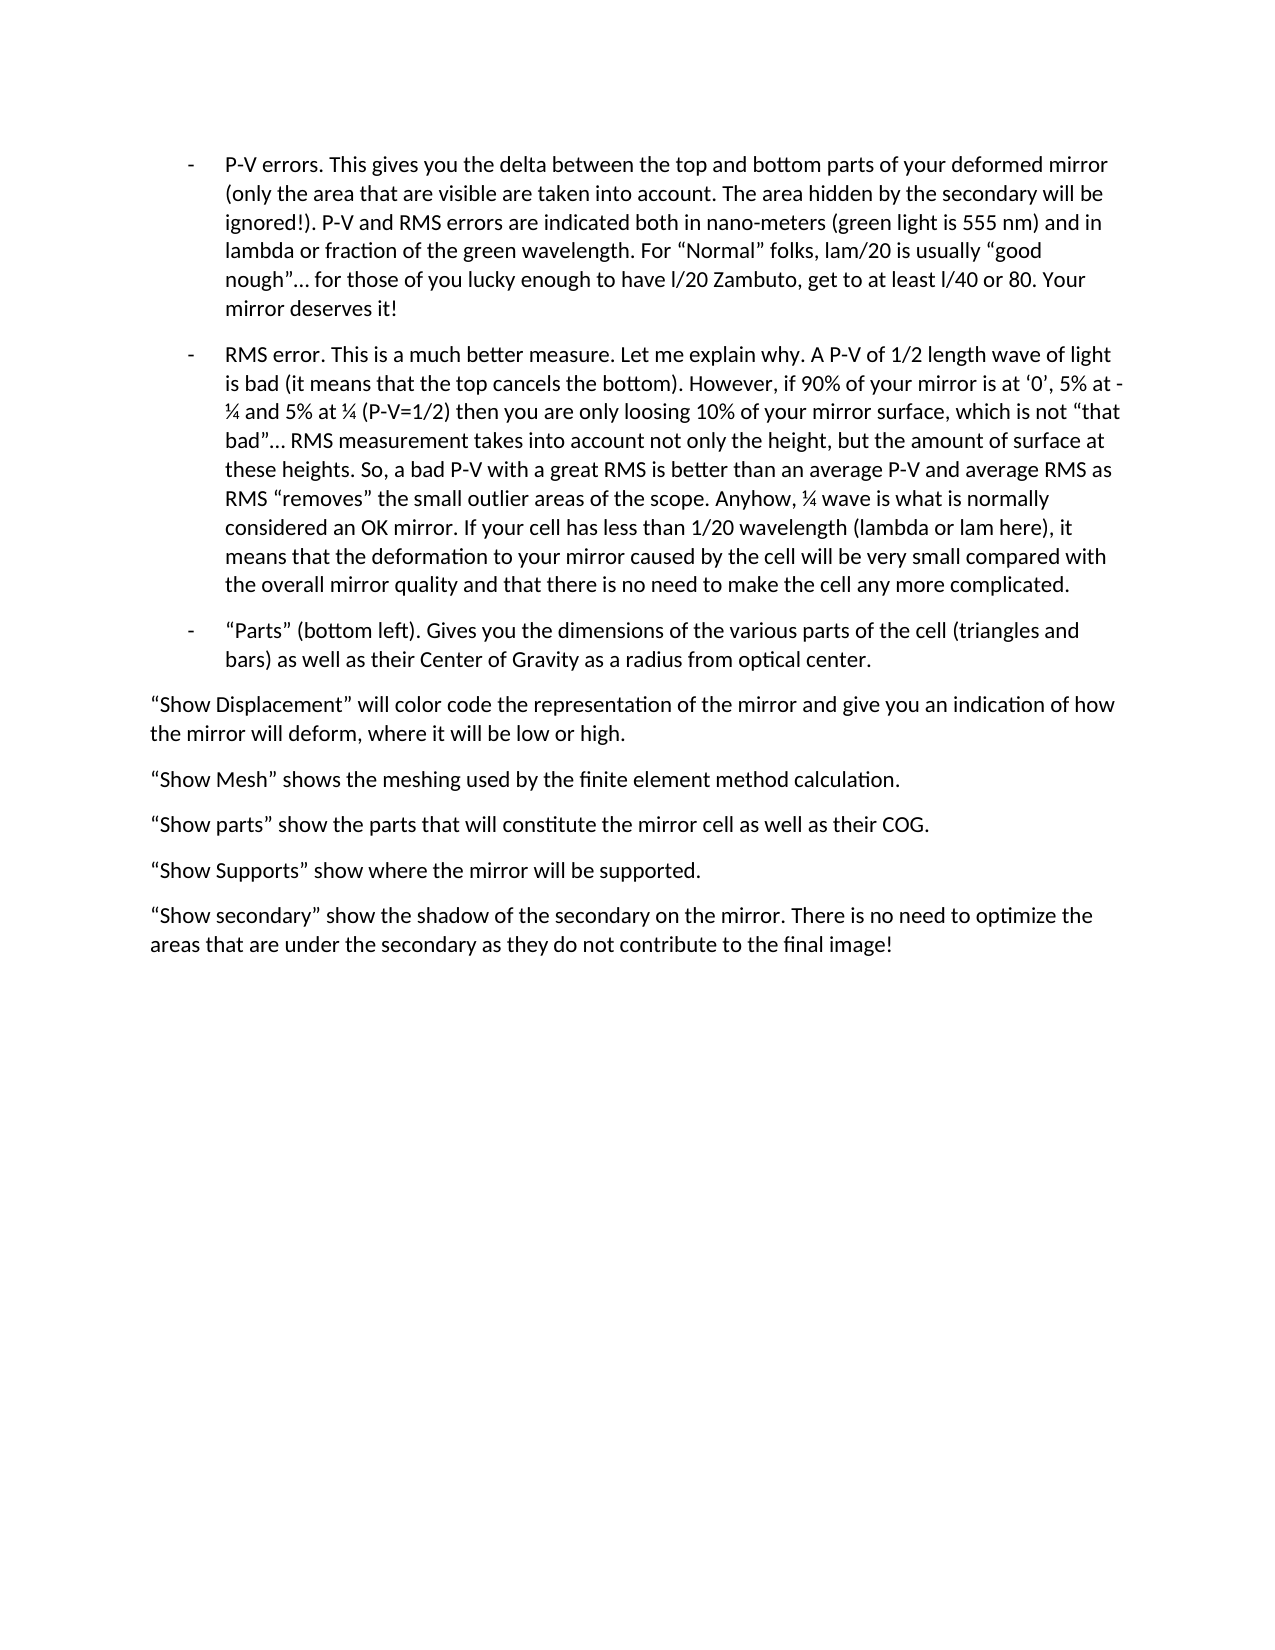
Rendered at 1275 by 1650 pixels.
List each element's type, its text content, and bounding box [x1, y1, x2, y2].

text “Show secondary” show the shadow of the secondary on the mirror. There is no need to optimize the areas that are under the secondary as they do not contribute to the final image! [150, 901, 1125, 958]
text “Show Supports” show where the mirror will be supported. [150, 856, 1125, 884]
list P-V errors. This gives you the delta between the top and bottom parts of your deformed mirror (only the area that are visible are taken into account. The area hidden by the secondary will be ignored!). P-V and RMS errors are indicated both in nano-meters (green light is 555 nm) and in lambda or fraction of the green wavelength. For “Normal” folks, lam/20 is usually “good nough”… for those of you lucky enough to have l/20 Zambuto, get to at least l/40 or 80. Your mirror deserves it! [187, 150, 1125, 322]
text “Show parts” show the parts that will constitute the mirror cell as well as their COG. [150, 810, 1125, 838]
list RMS error. This is a much better measure. Let me explain why. A P-V of 1/2 length wave of light is bad (it means that the top cancels the bottom). However, if 90% of your mirror is at ‘0’, 5% at -¼ and 5% at ¼ (P-V=1/2) then you are only loosing 10% of your mirror surface, which is not “that bad”… RMS measurement takes into account not only the height, but the amount of surface at these heights. So, a bad P-V with a great RMS is better than an average P-V and average RMS as RMS “removes” the small outlier areas of the scope. Anyhow, ¼ wave is what is normally considered an OK mirror. If your cell has less than 1/20 wavelength (lambda or lam here), it means that the deformation to your mirror caused by the cell will be very small compared with the overall mirror quality and that there is no need to make the cell any more complicated. [187, 340, 1125, 599]
list “Parts” (bottom left). Gives you the dimensions of the various parts of the cell (triangles and bars) as well as their Center of Gravity as a radius from optical center. [187, 616, 1125, 673]
text “Show Displacement” will color code the representation of the mirror and give you an indication of how the mirror will deform, where it will be low or high. [150, 691, 1125, 747]
text “Show Mesh” shows the meshing used by the finite element method calculation. [150, 765, 1125, 793]
